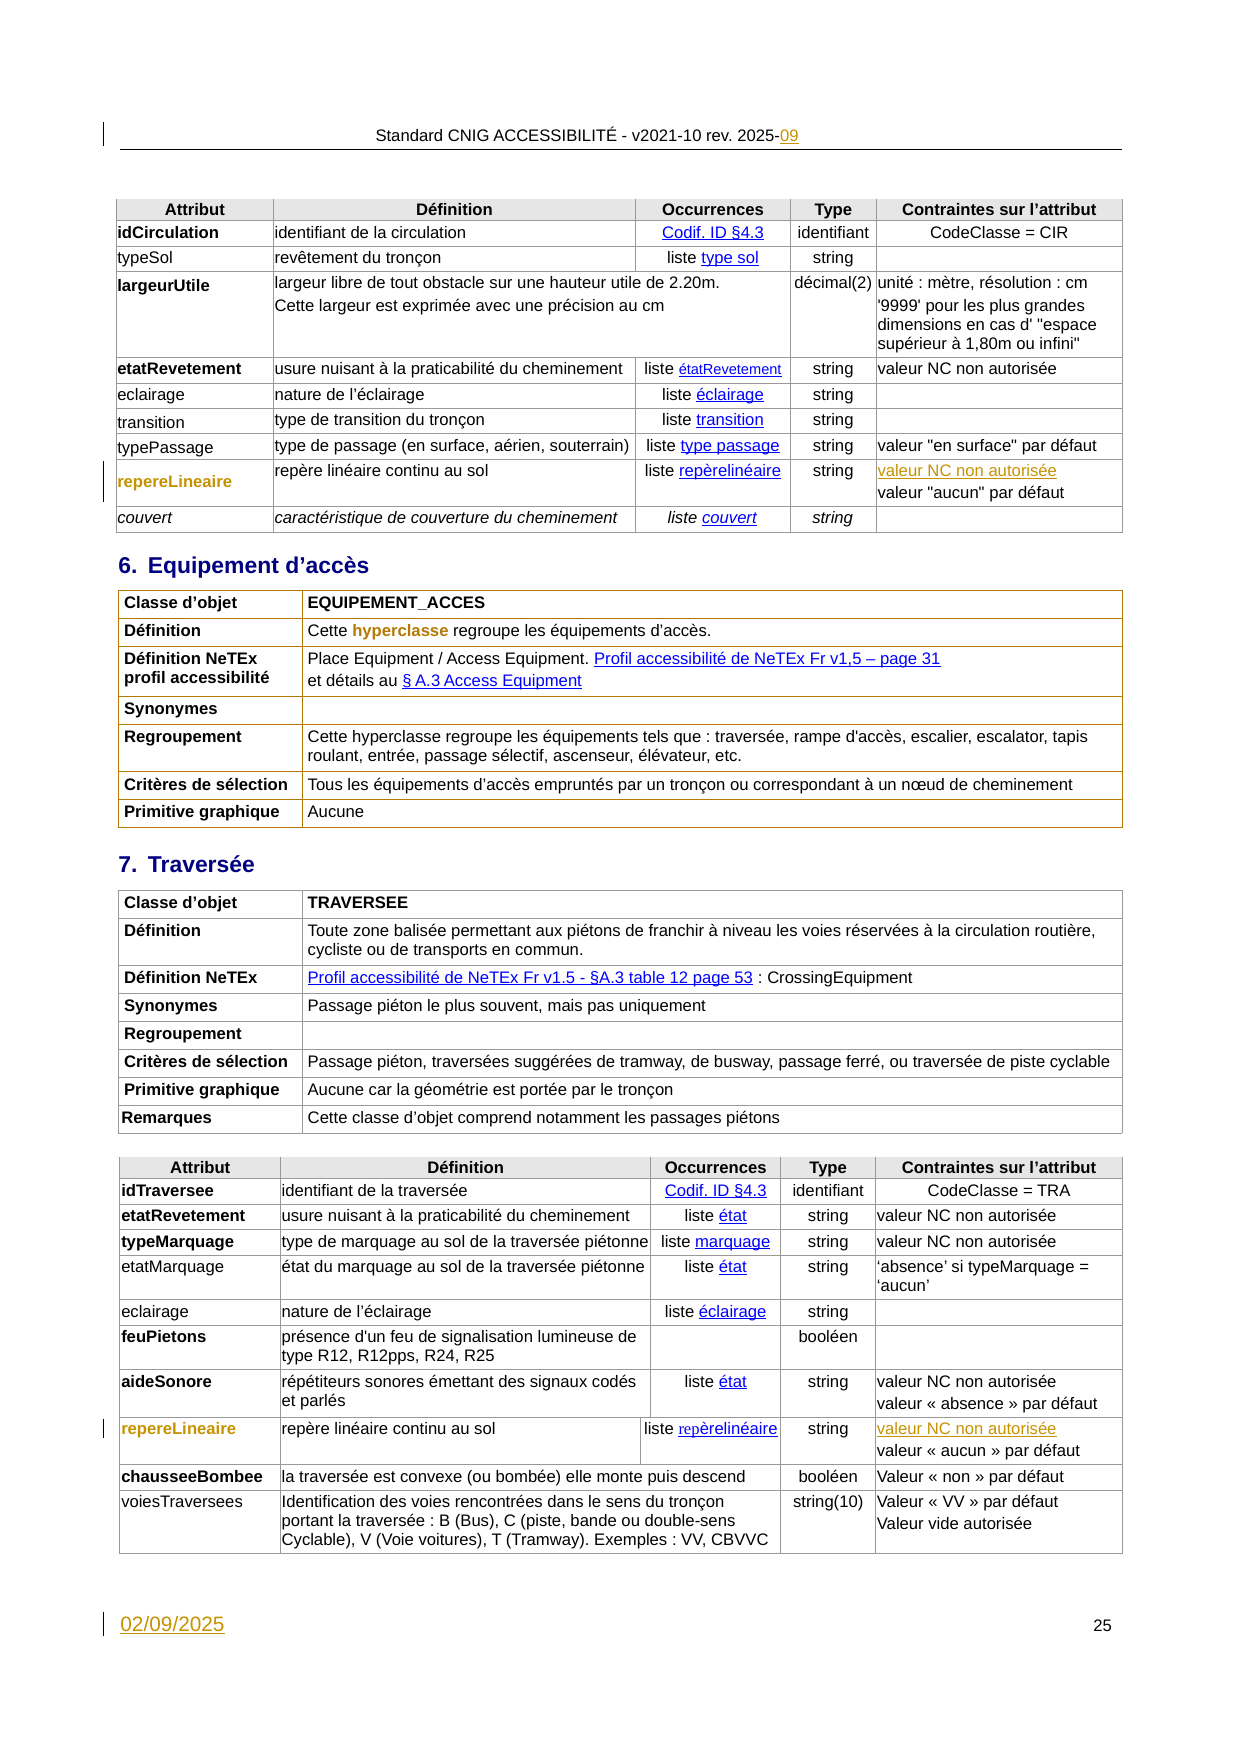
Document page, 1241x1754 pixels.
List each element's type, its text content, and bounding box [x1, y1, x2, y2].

table_cell etatRevetement [117, 358, 273, 382]
table_header Contraintes sur l’attribut [877, 199, 1122, 220]
table_header Attribut [117, 199, 273, 220]
table_cell Synonymes [119, 994, 302, 1021]
table_cell nature de l’éclairage [281, 1300, 650, 1324]
table_header Définition [281, 1157, 650, 1178]
table_cell valeur NC non autorisée [876, 1205, 1122, 1229]
table_cell revêtement du tronçon [274, 247, 635, 271]
table_cell caractéristique de couverture du cheminement [274, 507, 635, 532]
table_cell Synonymes [119, 697, 302, 724]
table_cell Passage piéton, traversées suggérées de tramway, de busway, passage ferré, ou traversée de piste cyclable [303, 1050, 1122, 1077]
table_cell Profil accessibilité de NeTEx Fr v1.5 - §A.3 table 12 page 53 : CrossingEquipment [303, 966, 1122, 993]
table_cell liste repèrelinéaire [641, 1418, 780, 1464]
table_cell string [791, 409, 876, 433]
table_cell etatMarquage [120, 1256, 280, 1299]
table_cell repère linéaire continu au sol [274, 460, 635, 506]
table_cell string [781, 1230, 875, 1254]
table_cell eclairage [117, 384, 273, 408]
table_cell chausseeBombee [120, 1465, 280, 1489]
table_cell Cette classe d’objet comprend notamment les passages piétons [303, 1106, 1122, 1133]
table_cell [876, 1326, 1122, 1369]
table_cell [877, 507, 1122, 532]
table_cell couvert [117, 507, 273, 532]
table_cell liste couvert [636, 507, 790, 532]
table_cell string [791, 434, 876, 459]
table_cell liste état [651, 1370, 780, 1417]
table_cell string [781, 1418, 875, 1464]
table_cell string [781, 1205, 875, 1229]
table_cell largeurUtile [117, 272, 273, 357]
table_cell ‘absence’ si typeMarquage = ‘aucun’ [876, 1256, 1122, 1299]
table_cell Aucune car la géométrie est portée par le tronçon [303, 1078, 1122, 1105]
table_cell identifiant [781, 1179, 875, 1204]
table_cell nature de l’éclairage [274, 384, 635, 408]
table_cell type de passage (en surface, aérien, souterrain) [274, 434, 635, 459]
table_cell CodeClasse = TRA [876, 1179, 1122, 1204]
table_cell largeur libre de tout obstacle sur une hauteur utile de 2.20m. Cette largeur est exprimée avec une précision au cm [274, 272, 790, 357]
table_cell état du marquage au sol de la traversée piétonne [281, 1256, 650, 1299]
table_header Occurrences [651, 1157, 780, 1178]
subtitle Traversée [118, 851, 1122, 878]
table_cell idCirculation [117, 221, 273, 246]
table_cell Tous les équipements d’accès empruntés par un tronçon ou correspondant à un nœud de cheminement [303, 772, 1122, 799]
table_cell Définition NeTEx [119, 966, 302, 993]
table_cell usure nuisant à la praticabilité du cheminement [281, 1205, 650, 1229]
table_cell Regroupement [119, 1022, 302, 1049]
table_cell string [781, 1256, 875, 1299]
table_header Classe d’objet [119, 591, 302, 618]
table_cell repereLineaire [120, 1418, 280, 1464]
table_cell liste état [651, 1205, 780, 1229]
table_cell Critères de sélection [119, 1050, 302, 1077]
table_cell Critères de sélection [119, 772, 302, 799]
table_cell liste transition [636, 409, 790, 433]
table_cell liste état [651, 1256, 780, 1299]
table_cell string [781, 1300, 875, 1324]
table_cell identifiant de la circulation [274, 221, 635, 246]
table_cell string [791, 460, 876, 506]
table_cell liste marquage [651, 1230, 780, 1254]
table_header EQUIPEMENT_ACCES [303, 591, 1122, 618]
table_cell CodeClasse = CIR [877, 221, 1122, 246]
table_cell Valeur « non » par défaut [876, 1465, 1122, 1489]
table_cell [303, 697, 1122, 724]
table_cell Définition [119, 619, 302, 646]
table_cell valeur NC non autorisée valeur « absence » par défaut [876, 1370, 1122, 1417]
table_cell valeur NC non autorisée valeur "aucun" par défaut [877, 460, 1122, 506]
table_cell Toute zone balisée permettant aux piétons de franchir à niveau les voies réservées à la circulation routière, cycliste ou de transports en commun. [303, 919, 1122, 965]
table_cell Valeur « VV » par défaut Valeur vide autorisée [876, 1491, 1122, 1553]
table_cell liste étatRevetement [636, 358, 790, 382]
table_cell [877, 247, 1122, 271]
table_cell usure nuisant à la praticabilité du cheminement [274, 358, 635, 382]
table_cell identifiant de la traversée [281, 1179, 650, 1204]
table_cell Aucune [303, 800, 1122, 827]
table_cell string [791, 384, 876, 408]
table_cell [303, 1022, 1122, 1049]
table_cell [876, 1300, 1122, 1324]
table_cell repereLineaire [117, 460, 273, 506]
table_cell Définition NeTEx profil accessibilité [119, 647, 302, 696]
subtitle Equipement d’accès [118, 552, 1122, 578]
table_cell repère linéaire continu au sol [281, 1418, 640, 1464]
table_cell type de marquage au sol de la traversée piétonne [281, 1230, 650, 1254]
table_cell répétiteurs sonores émettant des signaux codés et parlés [281, 1370, 650, 1417]
table_cell [877, 409, 1122, 433]
table_header Définition [274, 199, 635, 220]
table_cell présence d'un feu de signalisation lumineuse de type R12, R12pps, R24, R25 [281, 1326, 650, 1369]
table_cell etatRevetement [120, 1205, 280, 1229]
table_cell valeur NC non autorisée valeur « aucun » par défaut [876, 1418, 1122, 1464]
table_header Type [791, 199, 876, 220]
table_cell Place Equipment / Access Equipment. Profil accessibilité de NeTEx Fr v1,5 – page 31 et détails au § A.3 Access Equipment [303, 647, 1122, 696]
table_cell valeur NC non autorisée [876, 1230, 1122, 1254]
table_cell voiesTraversees [120, 1491, 280, 1553]
table_cell eclairage [120, 1300, 280, 1324]
table_header Contraintes sur l’attribut [876, 1157, 1122, 1178]
table_cell booléen [781, 1326, 875, 1369]
table_cell idTraversee [120, 1179, 280, 1204]
table_header Occurrences [636, 199, 790, 220]
table_cell liste repèrelinéaire [636, 460, 790, 506]
table_cell liste type sol [636, 247, 790, 271]
table_cell liste type passage [636, 434, 790, 459]
table_cell Codif. ID §4.3 [651, 1179, 780, 1204]
table_cell booléen [781, 1465, 875, 1489]
table_cell Cette hyperclasse regroupe les équipements tels que : traversée, rampe d'accès, escalier, escalator, tapis roulant, entrée, passage sélectif, ascenseur, élévateur, etc. [303, 725, 1122, 771]
table_header Attribut [120, 1157, 280, 1178]
table_cell valeur "en surface" par défaut [877, 434, 1122, 459]
table_cell typePassage [117, 434, 273, 459]
table_cell string [791, 507, 876, 532]
table_cell unité : mètre, résolution : cm '9999' pour les plus grandes dimensions en cas d' "espace supérieur à 1,80m ou infini" [877, 272, 1122, 357]
table_cell Primitive graphique [119, 800, 302, 827]
table_cell string [791, 358, 876, 382]
table_cell Codif. ID §4.3 [636, 221, 790, 246]
table_cell Cette hyperclasse regroupe les équipements d’accès. [303, 619, 1122, 646]
table_cell transition [117, 409, 273, 433]
table_cell la traversée est convexe (ou bombée) elle monte puis descend [281, 1465, 780, 1489]
table_cell liste éclairage [636, 384, 790, 408]
table_cell Identification des voies rencontrées dans le sens du tronçon portant la traversée : B (Bus), C (piste, bande ou double-sens Cyclable), V (Voie voitures), T (Tramway). Exemples : VV, CBVVC [281, 1491, 780, 1553]
table_header TRAVERSEE [303, 891, 1122, 917]
table_cell typeSol [117, 247, 273, 271]
table_cell liste éclairage [651, 1300, 780, 1324]
table_cell feuPietons [120, 1326, 280, 1369]
table_cell [651, 1326, 780, 1369]
table_cell Définition [119, 919, 302, 965]
table_cell aideSonore [120, 1370, 280, 1417]
table_cell string(10) [781, 1491, 875, 1553]
table_cell identifiant [791, 221, 876, 246]
table_cell string [791, 247, 876, 271]
table_cell décimal(2) [791, 272, 876, 357]
table_cell typeMarquage [120, 1230, 280, 1254]
table_cell [877, 384, 1122, 408]
table_cell Regroupement [119, 725, 302, 771]
table_cell string [781, 1370, 875, 1417]
table_cell Passage piéton le plus souvent, mais pas uniquement [303, 994, 1122, 1021]
table_cell Primitive graphique [119, 1078, 302, 1105]
table_header Classe d’objet [119, 891, 302, 917]
table_cell type de transition du tronçon [274, 409, 635, 433]
table_cell Remarques [119, 1106, 302, 1133]
table_cell valeur NC non autorisée [877, 358, 1122, 382]
table_header Type [781, 1157, 875, 1178]
